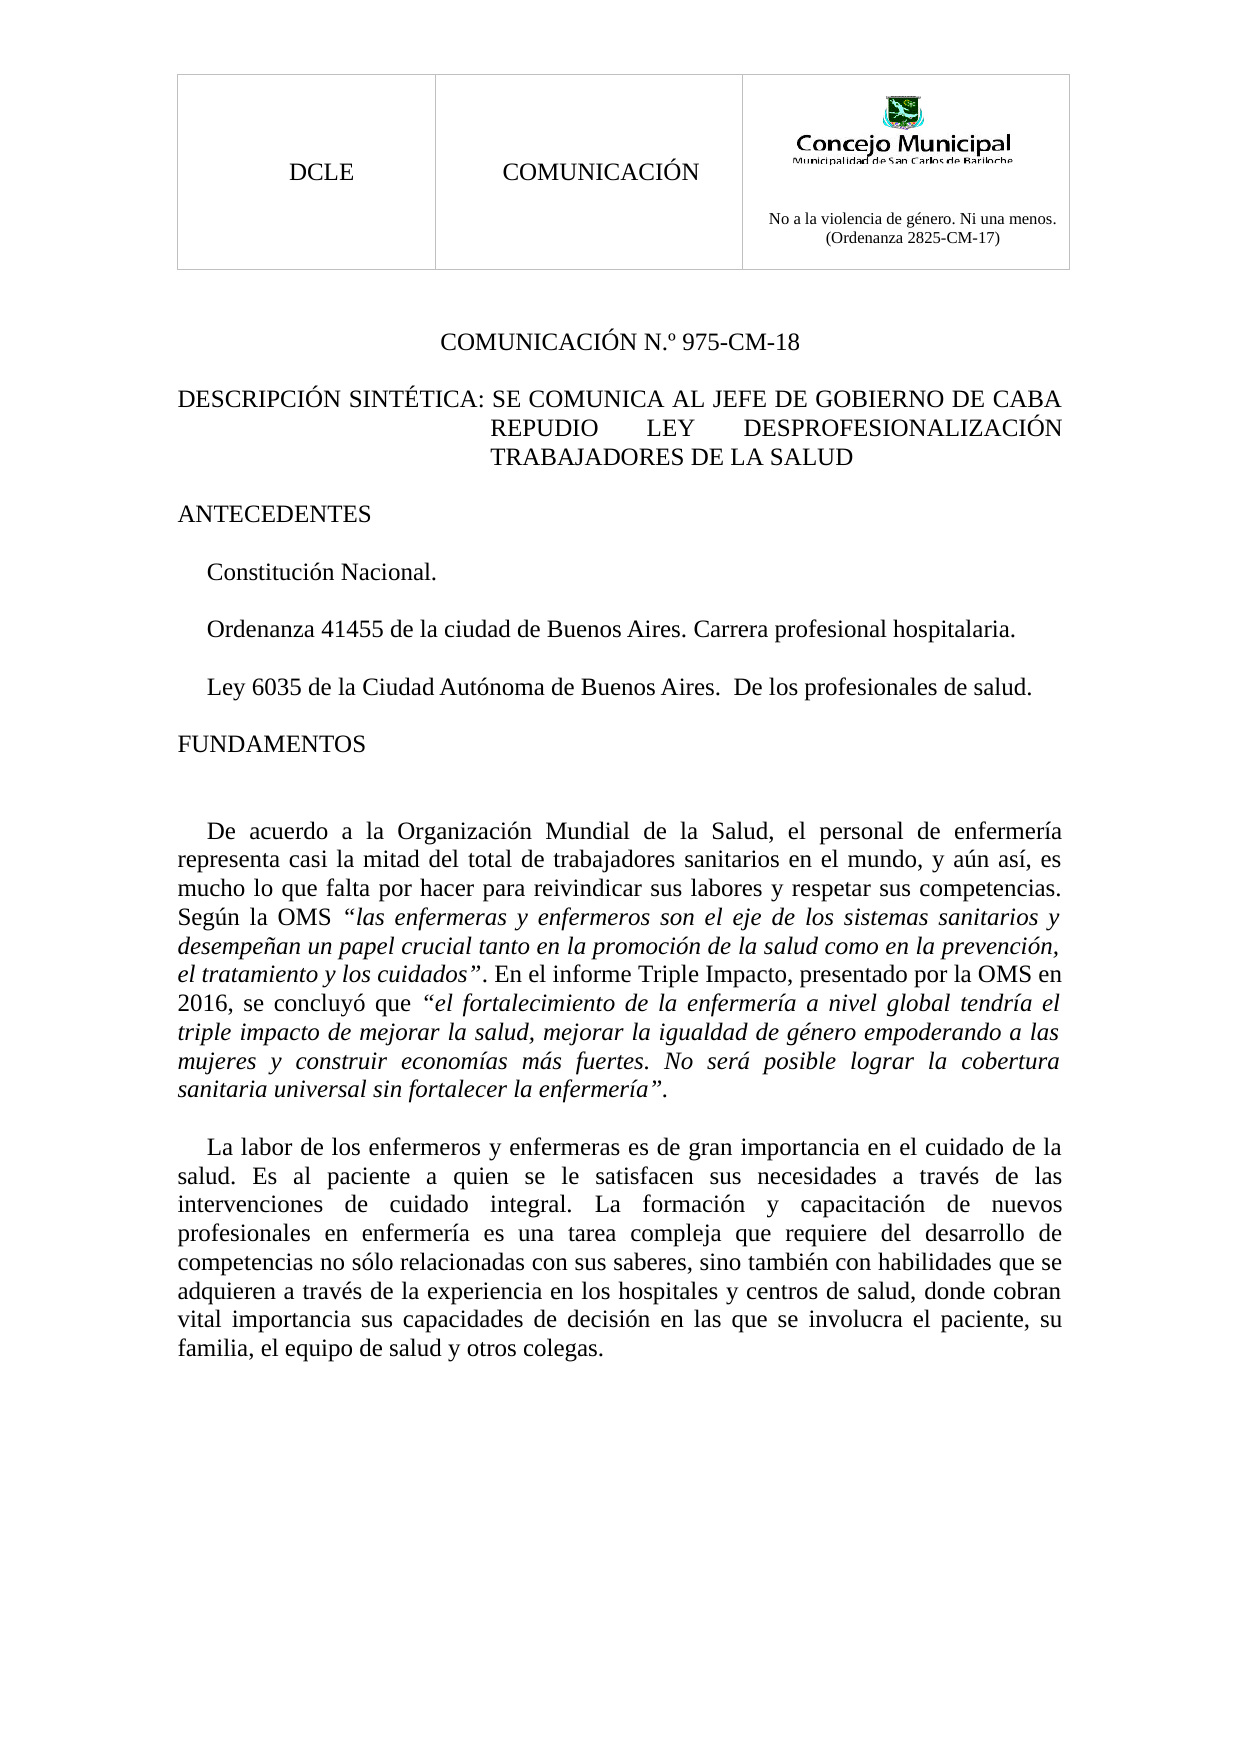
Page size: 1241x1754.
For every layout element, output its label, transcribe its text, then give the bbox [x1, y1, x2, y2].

text DESCRIPCIÓN SINTÉTICA: SE COMUNICA AL JEFE DE GOBIERNO DE CABA REPUDIO LEY DESPROFESIONALIZACIÓN TRABAJADORES DE LA SALUD [177, 384, 1063, 471]
text COMUNICACIÓN N.º 975-CM-18 [177, 327, 1063, 356]
text Constitución Nacional. [177, 557, 1063, 586]
text La labor de los enfermeros y enfermeras es de gran importancia en el cuidado de la salud. Es al paciente a quien se le satisfacen sus necesidades a través de las intervenciones de cuidado integral. La formación y capacitación de nuevos profesionales en enfermería es una tarea compleja que requiere del desarrollo de competencias no sólo relacionadas con sus saberes, sino también con habilidades que se adquieren a través de la experiencia en los hospitales y centros de salud, donde cobran vital importancia sus capacidades de decisión en las que se involucra el paciente, su familia, el equipo de salud y otros colegas. [177, 1132, 1063, 1362]
text FUNDAMENTOS [177, 729, 1063, 758]
text ANTECEDENTES [177, 499, 1063, 528]
text De acuerdo a la Organización Mundial de la Salud, el personal de enfermería representa casi la mitad del total de trabajadores sanitarios en el mundo, y aún así, es mucho lo que falta por hacer para reivindicar sus labores y respetar sus competencias. Según la OMS “las enfermeras y enfermeros son el eje de los sistemas sanitarios y desempeñan un papel crucial tanto en la promoción de la salud como en la prevención, el tratamiento y los cuidados”. En el informe Triple Impacto, presentado por la OMS en 2016, se concluyó que “el fortalecimiento de la enfermería a nivel global tendría el triple impacto de mejorar la salud, mejorar la igualdad de género empoderando a las mujeres y construir economías más fuertes. No será posible lograr la cobertura sanitaria universal sin fortalecer la enfermería”. [177, 816, 1063, 1103]
text Ley 6035 de la Ciudad Autónoma de Buenos Aires. De los profesionales de salud. [177, 672, 1063, 701]
text Ordenanza 41455 de la ciudad de Buenos Aires. Carrera profesional hospitalaria. [177, 614, 1063, 643]
